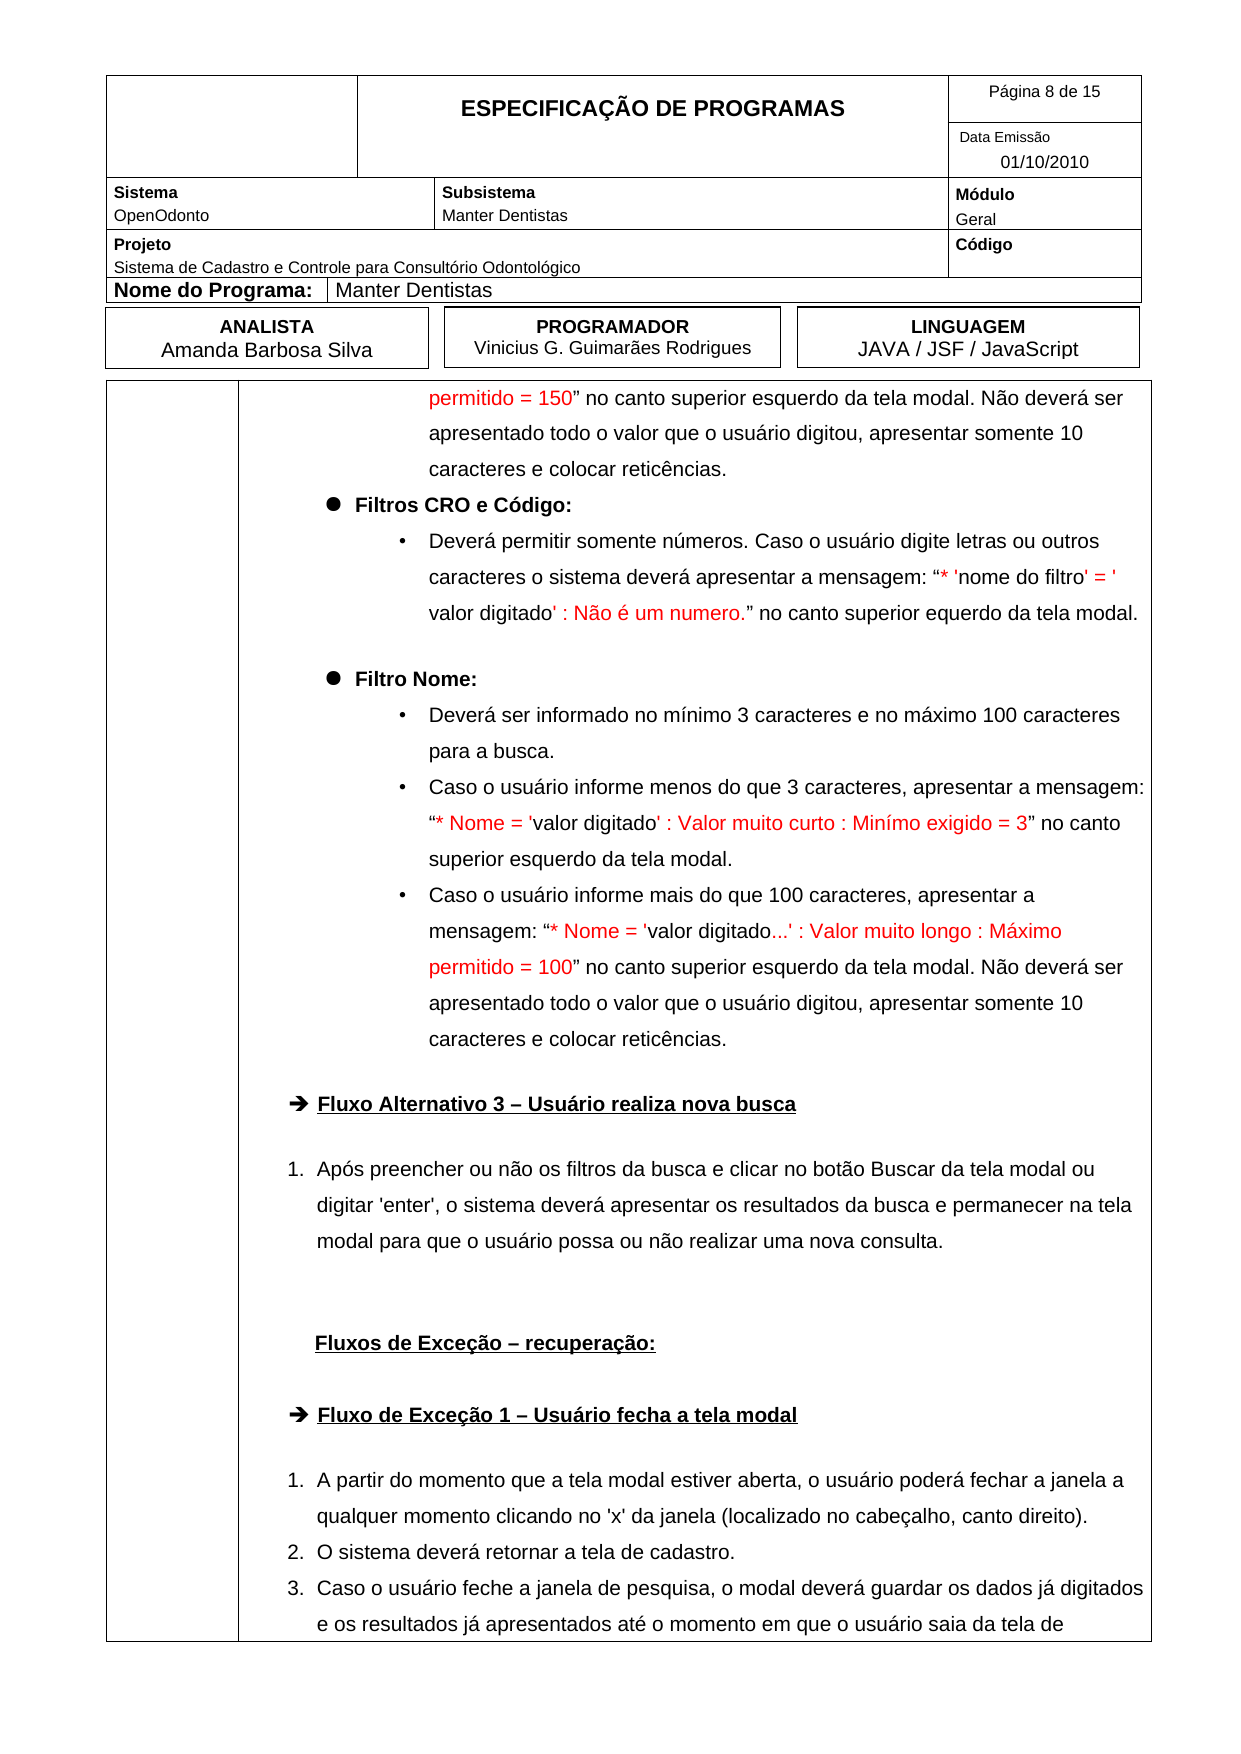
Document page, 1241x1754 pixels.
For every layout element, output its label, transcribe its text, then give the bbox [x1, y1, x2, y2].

table_header [107, 381, 238, 1641]
table_header Apresentar ao usuário a tela de cadastro de dentistas. Usuário. Tela principal – menu Cadastro – Dentista Fluxos Principais Obs. O Código do cadastro só será gerado após a inserção e não poderá ser alterado. Sistema apresenta a tela de cadastro de dentista com os campos: Código ( autoincremento gerado automaticamente pelo sistema) – campo inabilitado para edição Nome (campo livre obrigatório) – possui no mínimo 4 e no máximo 100 caracteres CRO (campo livre numérico obrigatório) – deve possur no mínimo 1 caracter maior que 0 – não deverá permitir ao usuário a inserção de letras ou outros caracteres especiais, apenas números entre 9223372036854775808 e 9223372036854775807. O botão lupa para pesquisa pessoa já cadastrada (verificar especificação de programa de associar pessoa cadastrada). Esses campos são gerais e serão apresentados independentemente da aba que o usuário esteja. Na aba Principal serão apresentados os campos: Estado (combo box com registros de estados brasileiros de acordo com a tabela do IBGE) Cidade (campo livre) – no máximo 45 caracteres, quando preenchido no mínimo 3 caracteres. Endereço (campo livre) – no máximo 150 caracteres, quando preenchido no mínimo 4 caracteres. E-mail (campo livre) – validação do E-mail feita de acordo com a RFC-5322 principalmente na seção 3.4.1 e RFC-5321 (ex.: joao@exemplo.com) – no máximo 45 caracteres Observação (área de texto livre) – no máximo 500 caracteres Aba Fone/Contato (verificar especificação de programa de manter telefone). Fluxo Alternativo – Usuário não está logado no sistema Usuário clica na tela principal no menu Cadastro – Dentista. O sistema deverá filtrar as requisiões de URL que contenham /cadastro/... verificando a autenticação do usuário. Caso o usuário esteja autenticado, a requisição prossegue normalmente. Caso o usuário não esteja autenticado, o sistema redireciona para tela de login, e após a autenticação, para a tela principa Caso o usuário esteja efetuando um novo cadastro, após preencher os dados, ele seleciona o botão Salvar ou digitar a tecla “enter” (desde que o foco do cursor esteja em um campo do tipo 'input'). O sistema remove qualquer caractere que não seja alfanumerico, de marcação ou acentuação e aplica uppercase nos campos: nome, especialidade, cidade e endereço. Persiste os dados no banco de dados e exibe mensagem de confirmação “Cadastro efetuado com sucesso”. Fluxos alternativos – inclusão: Fluxo Alternativo 1 – Usuário não preencheu os dados obrigatórios Ao selecionar o botão salvar, o sistema deverá primeiramente validar os campos obrigatórios. Se o sistema verificar que os campos obrigatórios Nome, CRO e Especialidade não foram preenchidos ou se contém conteúdo vazio (espaços). Sistema apresenta mensagem em uma pop up: “Campos obrigatórios não preenchidos.” e retorna a tela de cadastro. Caso o campo esteja nulo o sistema indica acima dos campos obrigatórios não preenchidos a mensagem: “* O valor esta nulo.” Caso o campo esteja com conteúdo vazio (espaços) o sistema indica acima dos campos a mensagem: “* O valor esta vazio.” Se mesmo removendo espaços excedentes o conteúdo do campo seja vazio (espaços) o sistema indica acima dos campos a mensagem: “* O valor tem conteúdo vazio.”. No caso do campo CRO, como é um campo numérico, deverá aceitar números maiores que 1. Caso o usuário informe um número menos, o sistema deverá apresentar a mensagem acima do campo: “* Numero muito pequeno : Minímo exigido = 1”. Fluxo Alternativo 2 – Campos Preenchidos Inválidos Campos Nome, Especialidade, Cidade, Endereço, E-mail e Observação. Após verificar os campos obrigatórios, o sistema deverá realizar as validações abaixo. Possíveis Mensagens: Caso os campos não passem pelas verificações, o sistema deve apresentar a mensagem em uma pop up: “Campos inválidos.”, retornar a tela de cadastro e indicar acima dos campos a mensagem correspondente. Se o sistema verificar que os campos estão nulos deverá apresentar a mensagem: “* O valor esta nulo.” Se o sistema verificar que os campos estão vazios deverá apresentar a mensagem: “* O valor esta vazio.” Se o sistema verificar que os campos estão com conteúdo vazio (ou seja, se contém espaços mesmo após a remoção dos espaços excedentes) deverá apresentar a mensagem: “* O valor tem conteúdo vazio.”. Se o sistema verificar que os campos: Nome, Especialidade, Cidade e Endereço não possuem o mínimo necessário deverá apresentar a mensagem: “* Valor muito curto : Minímo exigido = 'mínimo definido'”. Se o sistema verificar que os campos possuem mais que o máximo permitido deverá apresentar a mensagem: “Valor muito longo : Máximo permitido = 'máximo definido'”. Se o sistema verificar que o campo E-mail não está de acordo com o padrão da RFC-5322 deverá apresentar a mensagem: “* O valor não tem o padrão esperado”. Caso o usuário esteja realizando uma busca, após selecionar o botão Pesquisa: 1. Sistema apresenta uma tela modal com os filtros para pesquisa: Código CPF E-mail Nome E uma tabela de resultados com no máximo (os primeiros) 1000 registros cadastrados, paginando a cada pelo menos 10 registros. A tabela de resultados deve conter as colunas: Especialidade CRO Código Nome O sistema deve apresentar uma barra de scroller (rolagem), com o número de páginas, permitindo ao usuário navegar para a próxima página, para a página anterior, para uma das páginas que esteja visualizando o número e para a última ou primeira página da listagem. O usuário poderá pesquisar com nenhum, um, ou mais filtros. Os resultados da busca devem ser apresentados na tela modal em uma tabela sempre se limitando a no máximo 1000 registros independente dos filtros aplicados e sempre paginando a cada 10 registros. Em todos os casos de busca o resultado da consulta, realizada no banco de dados, deverá conter apenas os campos que serão exibidos na tabela de resultados, ou seja nesse momento não serão recuperados relacionamentos e demais dados. Além de apresentar ao usuário a quantidade de resultados encontrados e o tempo de consulta em segundos. A pesquisa do filtro por especialidade e nome será feita por 'like', ou seja, o usuário poderá digitar parte do nome para efetuar a busca. Caso mais de um filtro de pesquisa seja informado, a pesquisa associará logicamente os filtros de forma complementar, ou seja um filtro 'AND' outro filtro, combinando os dois ou mais valores para pesquisa. O usuário poderá clicar no botão Buscar ou digitar a tecla 'enter' do teclado para efetuar a busca. O foco do cursor deverá estar posicionado em algum campo 'input' da tela de pesquisa para que se possa acionar a busca por meio da tecla 'enter'. Em todos os casos de busca,quando em filtros do tipo 'input' não haverá diferenciação da caixa de texto (case-insensiteve) para filtrar as consultas. Fluxos alternativos – recuperação: Fluxo Alternativo 1 – Usuário não preencheu os dados da pesquisa Caso o usuário não preencha nenhum filtro para pesquisa e clique no botão Buscar da tela modal ou digite 'enter', o sistema deve apresentar todos os registros se limitando ao máximo de 1000, como foi especificado. Fluxo Alternativo 2 – Usuário preencheu os dados da pesquisa inapropriadamente Quando o usuário clicar no botão Buscar da tela modal ou digitar 'enter', o sistema deverá validar os campos: Filtro Especialidade Caso o usuário informe menos do que 3 caracteres, apresentar a mensagem: “* Especialidade = 'valor digitado' : Valor muito curto : Minímo exigido = 3” no canto superior esquerdo da tela modal. Caso o usuário informe mais do que 150 caracteres, apresentar a mensagem: “* Especialidade = 'valor digitado...' : Valor muito longo : Máximo permitido = 150” no canto superior esquerdo da tela modal. Não deverá ser apresentado todo o valor que o usuário digitou, apresentar somente 10 caracteres e colocar reticências. Filtros CRO e Código: Deverá permitir somente números. Caso o usuário digite letras ou outros caracteres o sistema deverá apresentar a mensagem: “* 'nome do filtro' = ' valor digitado' : Não é um numero.” no canto superior equerdo da tela modal. Filtro Nome: Deverá ser informado no mínimo 3 caracteres e no máximo 100 caracteres para a busca. Caso o usuário informe menos do que 3 caracteres, apresentar a mensagem: “* Nome = 'valor digitado' : Valor muito curto : Minímo exigido = 3” no canto superior esquerdo da tela modal. Caso o usuário informe mais do que 100 caracteres, apresentar a mensagem: “* Nome = 'valor digitado...' : Valor muito longo : Máximo permitido = 100” no canto superior esquerdo da tela modal. Não deverá ser apresentado todo o valor que o usuário digitou, apresentar somente 10 caracteres e colocar reticências. Fluxo Alternativo 3 – Usuário realiza nova busca Após preencher ou não os filtros da busca e clicar no botão Buscar da tela modal ou digitar 'enter', o sistema deverá apresentar os resultados da busca e permanecer na tela modal para que o usuário possa ou não realizar uma nova consulta. Fluxos de Exceção – recuperação: Fluxo de Exceção 1 – Usuário fecha a tela modal A partir do momento que a tela modal estiver aberta, o usuário poderá fechar a janela a qualquer momento clicando no 'x' da janela (localizado no cabeçalho, canto direito). O sistema deverá retornar a tela de cadastro. Caso o usuário feche a janela de pesquisa, o modal deverá guardar os dados já digitados e os resultados já apresentados até o momento em que o usuário saia da tela de cadastro. Fluxo de Exceção 2 – Usuário clica no botão Limpar da tela modal A partir do momento em que a tela modal estiver aberta, o usuário poderá clicar no botão Limpar da tela modal. Caso o usuário clique no botão, o sistema deverá limpar todos os valores dos filtros e da tabela de resultados. Caso o usuário esteja alterando ou excluindo um registro, primeiramente será iniciado o fluxo de recuperação. A partir da tela modal, com os resultados da pesquisa apresentados na tabela de resultados, o usuário poderá clicar em qualquer registro (uma linha da tabela), ou seja, na tabela de resultados cada linha (resultado/registro) deve ser um link no qual o usuário poderá, ao clicar, iniciar a ação de carregamento do registro escolhido. Quando o usuário clicar sob o registro, o sistema deve fechar a tela modal e carregar TODAS (inclusive relacionamentos e demais dados) as informações do registro escolhido na tela de cadastro. Caso o usuário esteja editando algum registro e inicie qualquer outro fluxo, sem selecionar o botão salvar, todos os dados alterados serão perdidos. Na alteração, o usuário poderá modificar os dados que desejar e selecionar o botão Salvar. O sistema deve persistir os dados e apresentar a mensagem: “Dados alterados com sucesso!” em uma pop-up. Obs.: Lembrando que o sistema não deve permitir a edição do campo código. Os fluxos alternativos da alteração são os mesmos da INCLUSÃO. Verificar acima. Na exclusão, o usuário poderá selecionar o botão Excluir. O sistema deve confirmar a ação do usuário exibindo a mensagem: “Deseja realmente excluir o registro?” em uma pop-up. Se não houver nenhum registro válido (ou seja, que já esteja salvo no banco de dados, persistente) com as informações carregadas na tela de cadastro, por padrão o sistema deverá inabilitar o botão de excluir. Se o usuário confirmar, o sistema deve verificar se o registro está referenciado em qualquer outra tabela: Caso a referência seja apenas com pessoa e com telefones, o sistema deve excluir todo o registro (tanto dentista, quanto pessoa e telefones) e apresentar a mensagem: “Registro excluído com sucesso”. Caso a referência seja com outras tabelas que herdam de pessoa, o sistema deve excluir somente o registro de dentista e os dados pertencentes a dentista e apresentar a mensagem: “Registro excluído com sucesso”. Os dados de pessoa e de outros que herdam de pessoa não devem ser alterados. Fluxos alternativos - exclusão Fluxo alternativo 1 – Usuário cancelou exclusão Na mensagem de confirmação da ação de exclusão, o usuário poderá cancelar a exclusão. Se o usuário cancelar o sistema deve retornar a tela de cadastro como estava anteriormente, ou seja, com as informações do registro carregadas na tela. O usuário poderá então iniciar qualquer outro fluxo. Fluxo alternativo 2 – Registro referenciado Caso o registro a ser excluído possua refências com outras tabelas(a não ser pessoa , heranças de pessoa e telefones), o sistema não deve pemitir a exlusão do registro. O sistema deve apresentar a mensagem: “Registro referenciado” em uma pop-up e retorna a tela de cadastro como estava anteriormente, ou seja, com as informações do registro carregadas na tela. O usuário poderá iniciar qualquer outro fluxo. Caso o usuário selecione o botão cancelar, o sistema deverá limpar todos os campos preenchidos, até mesmo os campos da aba Fone/Contato, e retornar a aba principal do cadastro. Exceções Perda de conexão com o servidor ou banco de dados. Apresentar mensagem em uma pop up: “Falha não prevista – Consulte o administrador do sistema” A sessão do usuário deve expirar em 30 minutos, a partir disso se o usuário selecionar qualquer ação do sistema, ele deve ser redirecionado para a tela de login. Se o usuário selecionar link do “OpenOdonto” (Logo no canto Superior direito Sob o menu), sistema deve redirecionar para a tela principal do sistema. Se o usuário selecionar a opção “sair” (encerrar sessão), sistema deve redirecionar para tela de login e encerrar a sessão corrente do usuário. [239, 381, 1151, 1641]
